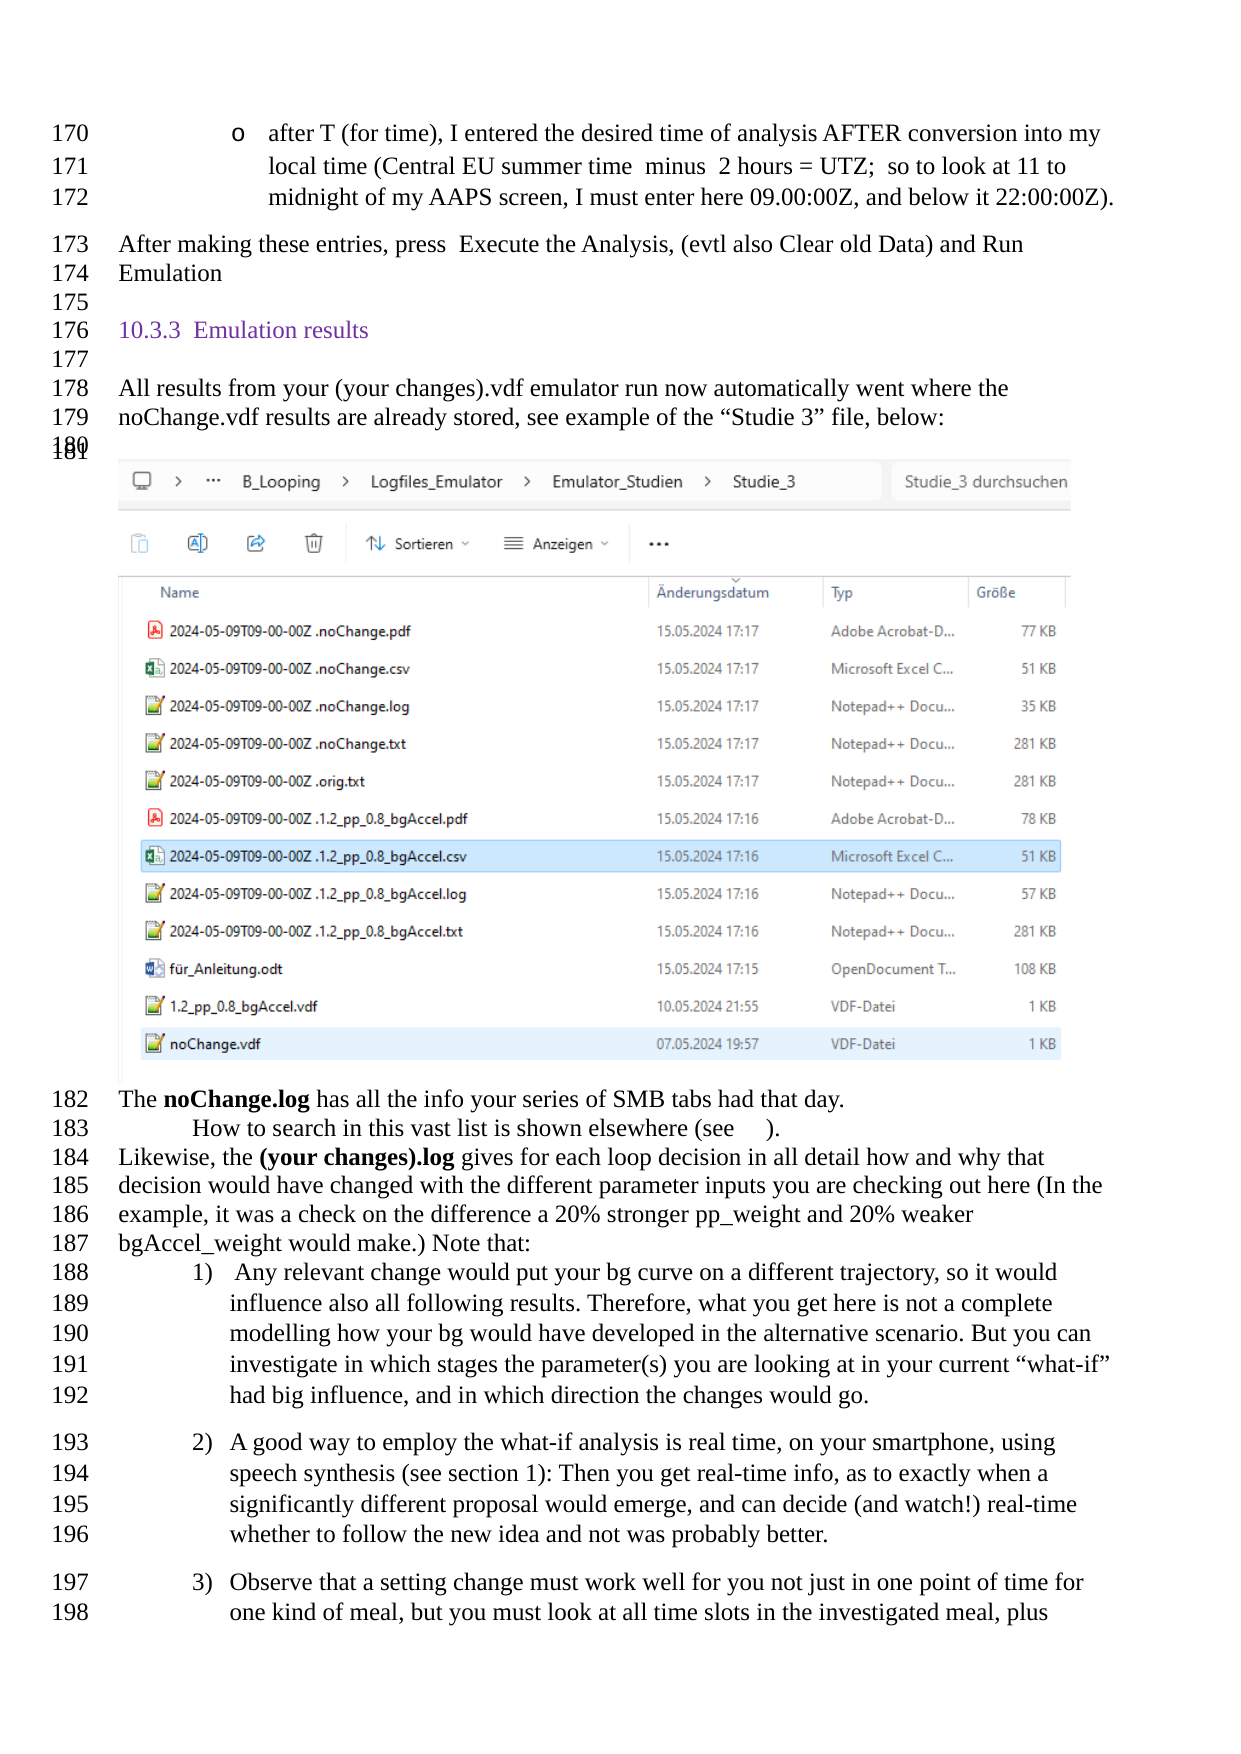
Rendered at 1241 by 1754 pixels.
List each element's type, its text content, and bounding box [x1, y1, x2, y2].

text The noChange.log has all the info your series of SMB tabs had that day. [118, 1084, 1122, 1113]
text How to search in this vast list is shown elsewhere (see ). [192, 1113, 1122, 1142]
list Observe that a setting change must work well for you not just in one point of time for one kind of meal, but you must look at all time slots in the investigated meal, plus [192, 1567, 1122, 1626]
list after T (for time), I entered the desired time of analysis AFTER conversion into my local time (Central EU summer time minus 2 hours = UTZ; so to look at 11 to midnight of my AAPS screen, I must enter here 09.00:00Z, and below it 22:00:00Z). [231, 118, 1122, 210]
list A good way to employ the what-if analysis is real time, on your smartphone, using speech synthesis (see section 1): Then you get real-time info, as to exactly when a significantly different proposal would emerge, and can decide (and watch!) real-time whether to follow the new idea and not was probably better. [192, 1427, 1122, 1548]
text Likewise, the (your changes).log gives for each loop decision in all detail how and why that decision would have changed with the different parameter inputs you are checking out here (In the example, it was a check on the difference a 20% stronger pp_weight and 20% weaker bgAccel_weight would make.) Note that: [118, 1142, 1122, 1257]
text All results from your (your changes).vdf emulator run now automatically went where the noChange.vdf results are already stored, see example of the “Studie 3” file, below: [118, 373, 1122, 430]
text 10.3.3 Emulation results [118, 315, 1122, 344]
text After making these entries, press Execute the Analysis, (evtl also Clear old Data) and Run Emulation [118, 229, 1122, 287]
list Any relevant change would put your bg curve on a different trajectory, so it would influence also all following results. Therefore, what you get here is not a complete modelling how your bg would have developed in the alternative scenario. But you can investigate in which stages the parameter(s) you are looking at in your current “what-if” had big influence, and in which direction the changes would go. [192, 1257, 1122, 1408]
